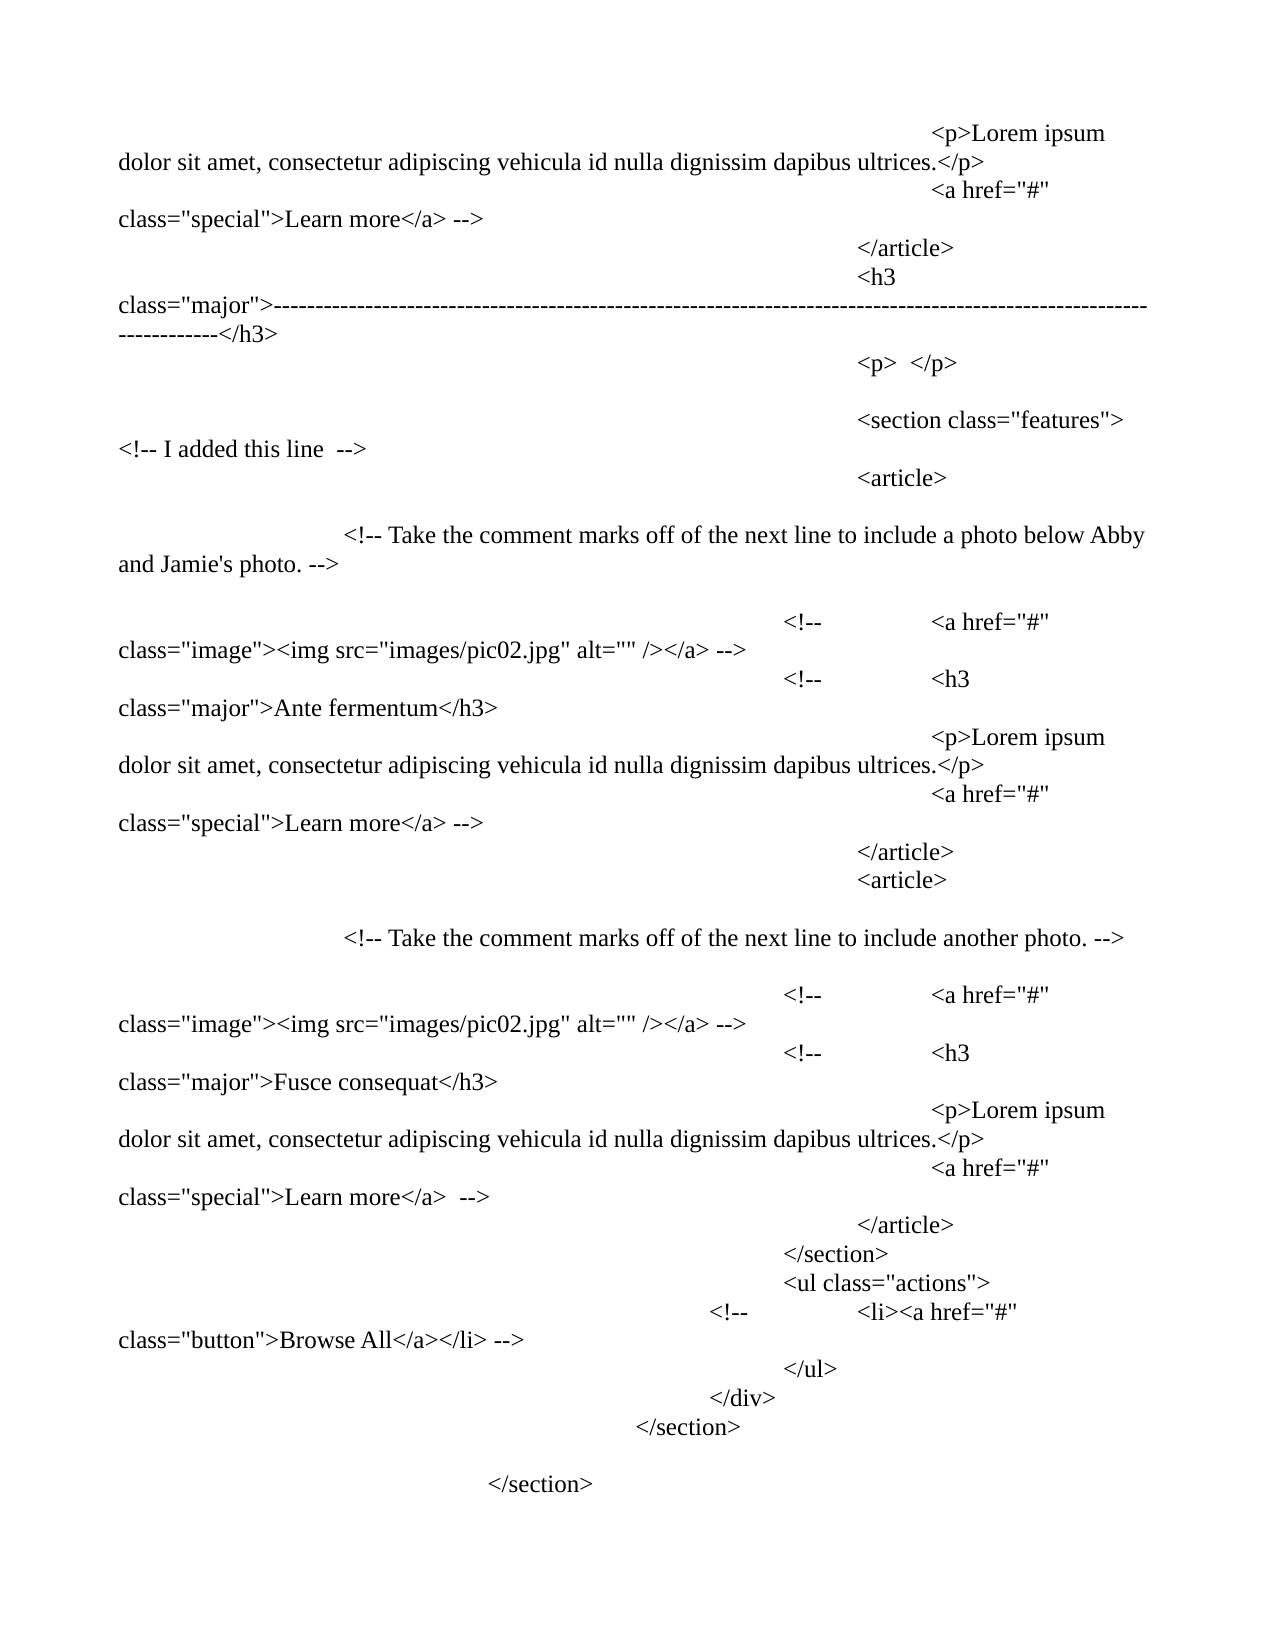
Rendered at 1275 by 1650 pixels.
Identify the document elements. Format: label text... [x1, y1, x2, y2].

text <!-- <a href="#" class="image"><img src="images/pic02.jpg" alt="" /></a> --> [118, 607, 1157, 664]
text </article> [118, 837, 1157, 866]
text </div> [118, 1383, 1157, 1412]
text </article> [118, 1211, 1157, 1239]
text <p>Lorem ipsum dolor sit amet, consectetur adipiscing vehicula id nulla dignissim dapibus ultrices.</p> [118, 722, 1157, 779]
text <article> [118, 463, 1157, 492]
text <ul class="actions"> [118, 1268, 1157, 1297]
text <!-- Take the comment marks off of the next line to include a photo below Abby and Jamie's photo. --> [118, 521, 1157, 578]
text <p> </p> [118, 348, 1157, 377]
text <!-- Take the comment marks off of the next line to include another photo. --> [118, 923, 1157, 952]
text <article> [118, 866, 1157, 894]
text </ul> [118, 1354, 1157, 1383]
text <!-- <h3 class="major">Ante fermentum</h3> [118, 664, 1157, 722]
text <!-- <li><a href="#" class="button">Browse All</a></li> --> [118, 1297, 1157, 1354]
text </section> [118, 1239, 1157, 1268]
text <a href="#" class="special">Learn more</a> --> [118, 1153, 1157, 1211]
text <a href="#" class="special">Learn more</a> --> [118, 176, 1157, 233]
text <section class="features"> <!-- I added this line --> [118, 406, 1157, 463]
text </section> [118, 1412, 1157, 1441]
text <!-- <a href="#" class="image"><img src="images/pic02.jpg" alt="" /></a> --> [118, 981, 1157, 1038]
text <a href="#" class="special">Learn more</a> --> [118, 779, 1157, 837]
text <p>Lorem ipsum dolor sit amet, consectetur adipiscing vehicula id nulla dignissim dapibus ultrices.</p> [118, 118, 1157, 176]
text </article> [118, 233, 1157, 262]
text <h3 class="major">---------------------------------------------------------------------------------------------------------------------</h3> [118, 262, 1157, 348]
text <!-- <h3 class="major">Fusce consequat</h3> [118, 1038, 1157, 1096]
text <p>Lorem ipsum dolor sit amet, consectetur adipiscing vehicula id nulla dignissim dapibus ultrices.</p> [118, 1096, 1157, 1153]
text </section> [118, 1469, 1157, 1498]
